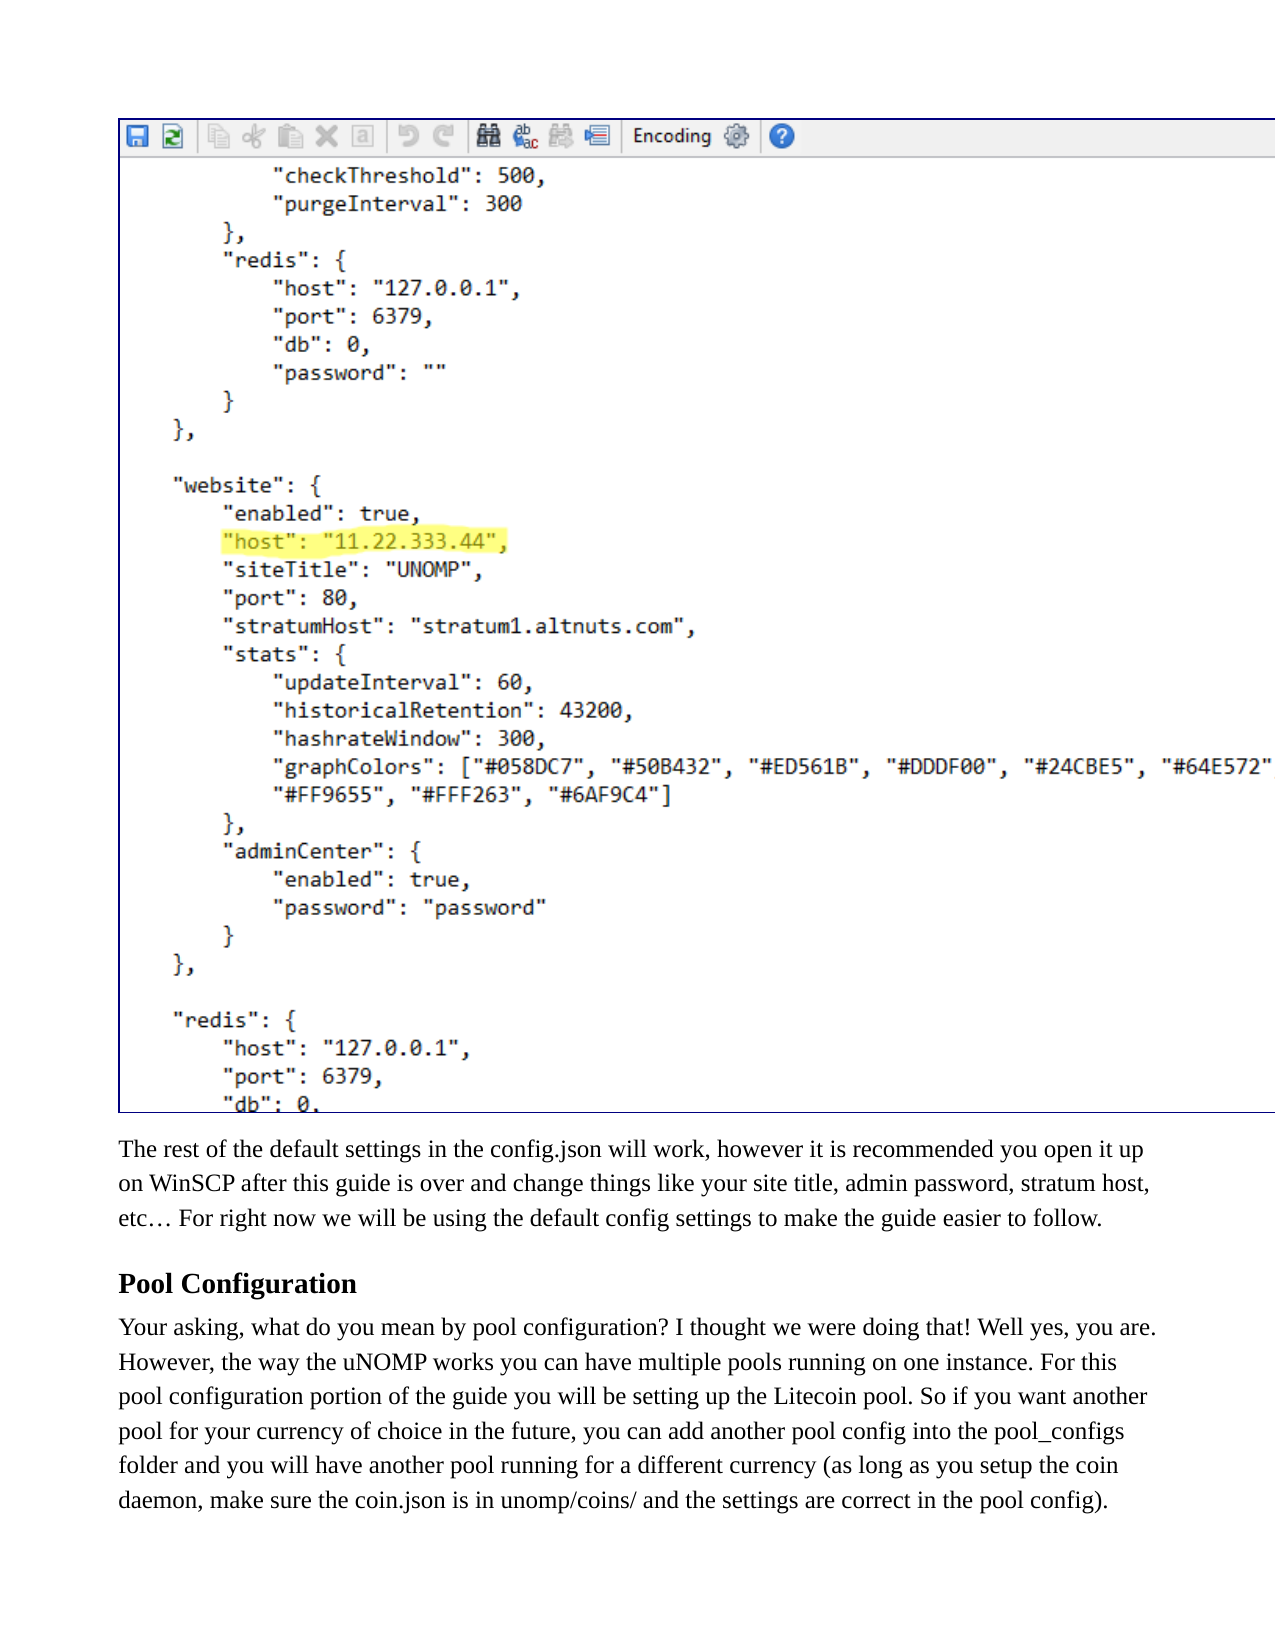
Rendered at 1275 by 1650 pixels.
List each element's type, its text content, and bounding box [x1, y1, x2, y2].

picture [120, 120, 1275, 1112]
text Your asking, what do you mean by pool configuration? I thought we were doing that! Well yes, you are. However, the way the uNOMP works you can have multiple pools running on one instance. For this pool configuration portion of the guide you will be setting up the Litecoin pool. So if you want another pool for your currency of choice in the future, you can add another pool config into the pool_configs folder and you will have another pool running for a different currency (as long as you setup the coin daemon, make sure the coin.json is in unomp/coins/ and the settings are correct in the pool config). [118, 1312, 1157, 1513]
subtitle Pool Configuration [118, 1266, 1157, 1300]
text The rest of the default settings in the config.json will work, however it is recommended you open it up on WinSCP after this guide is over and change things like your site title, admin password, stratum host, etc… For right now we will be using the default config settings to make the guide easier to follow. [118, 1134, 1157, 1231]
